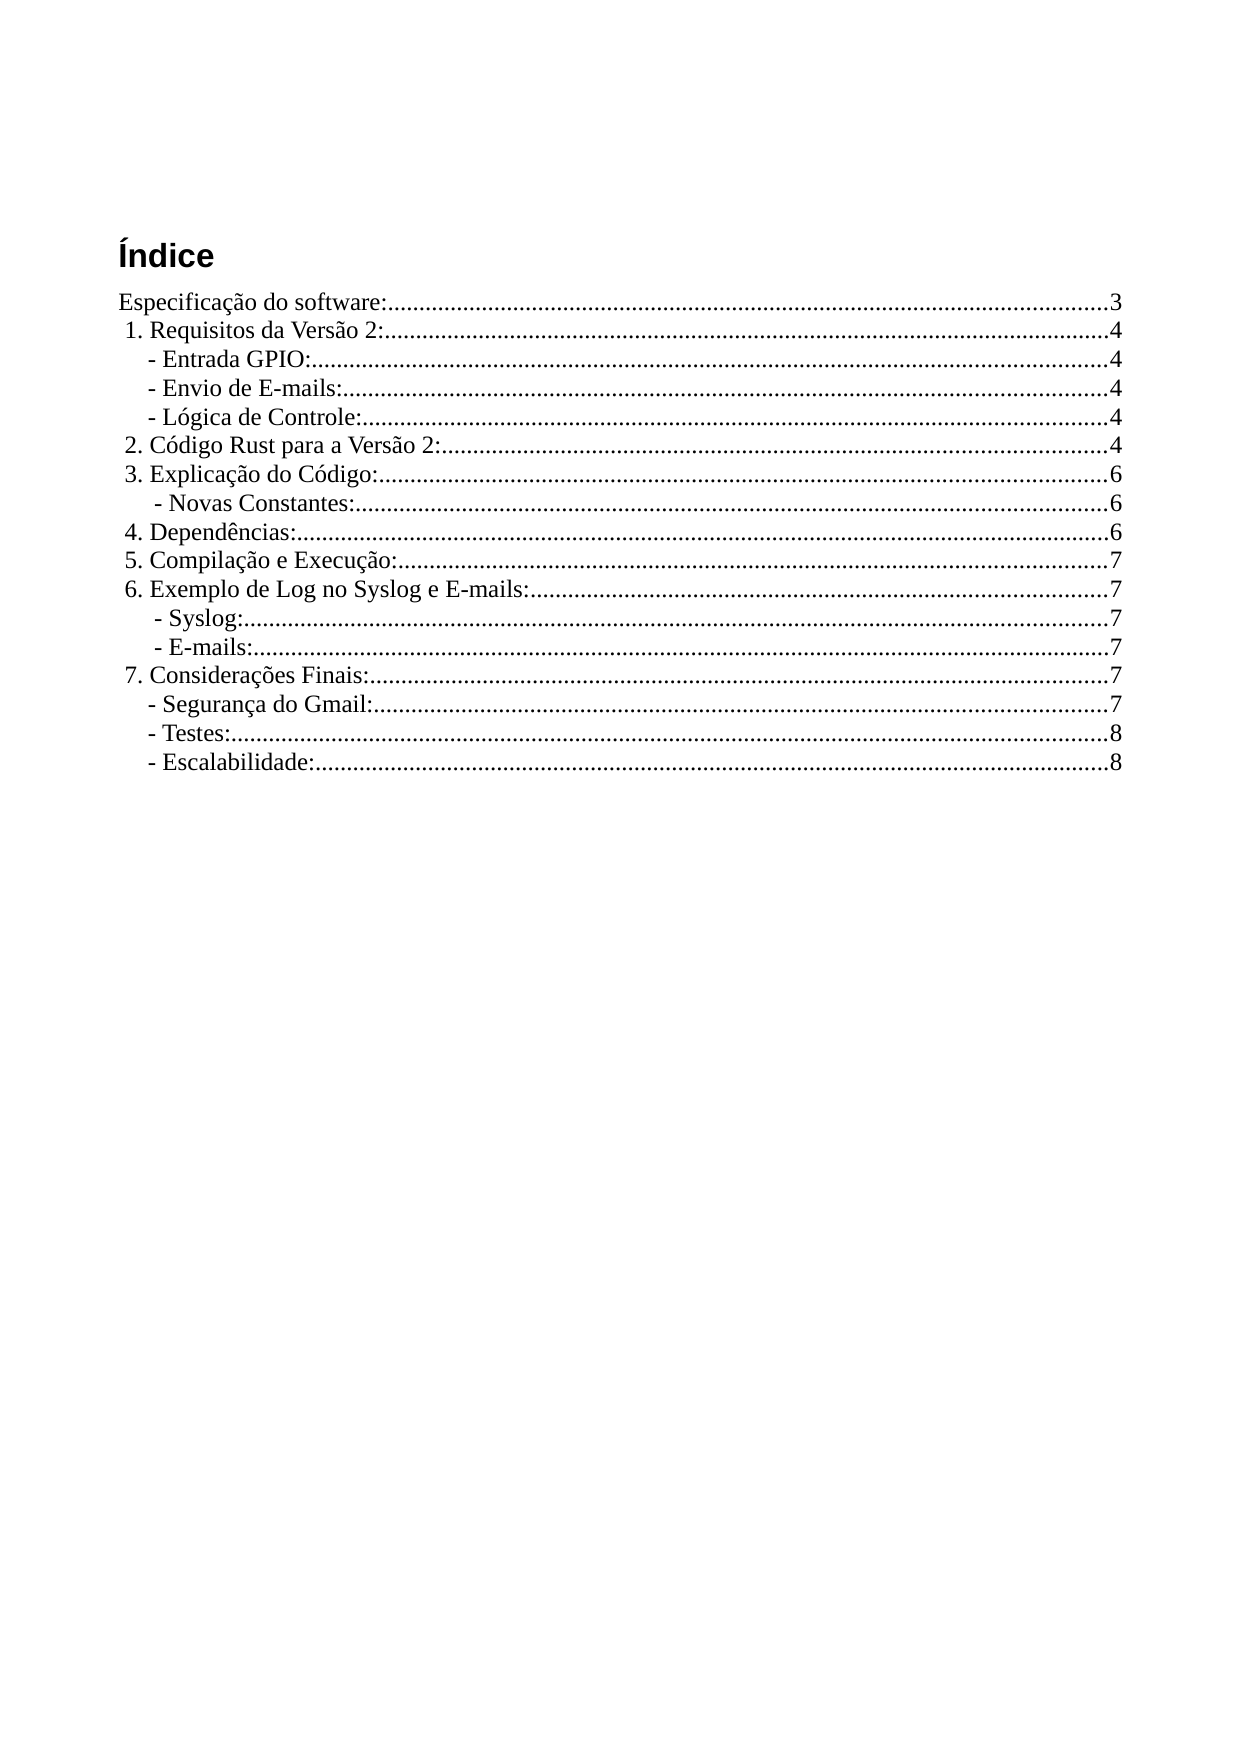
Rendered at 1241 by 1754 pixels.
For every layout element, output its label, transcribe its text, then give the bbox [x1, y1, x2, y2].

text 7. Considerações Finais: 7 [118, 660, 1122, 689]
subtitle Índice [118, 236, 1122, 274]
text - Envio de E-mails: 4 [148, 373, 1122, 402]
text - Segurança do Gmail: 7 [148, 689, 1122, 718]
text - Testes: 8 [148, 718, 1122, 747]
text Especificação do software: 3 [118, 287, 1122, 315]
text - Syslog: 7 [148, 603, 1122, 632]
text - Entrada GPIO: 4 [148, 344, 1122, 373]
text 4. Dependências: 6 [118, 517, 1122, 545]
text 3. Explicação do Código: 6 [118, 459, 1122, 488]
text - Escalabilidade: 8 [148, 747, 1122, 775]
text 6. Exemplo de Log no Syslog e E-mails: 7 [118, 574, 1122, 603]
text - Novas Constantes: 6 [148, 488, 1122, 517]
text - E-mails: 7 [148, 632, 1122, 660]
text 2. Código Rust para a Versão 2: 4 [118, 430, 1122, 459]
text 5. Compilação e Execução: 7 [118, 545, 1122, 574]
text - Lógica de Controle: 4 [148, 402, 1122, 430]
text 1. Requisitos da Versão 2: 4 [118, 315, 1122, 344]
